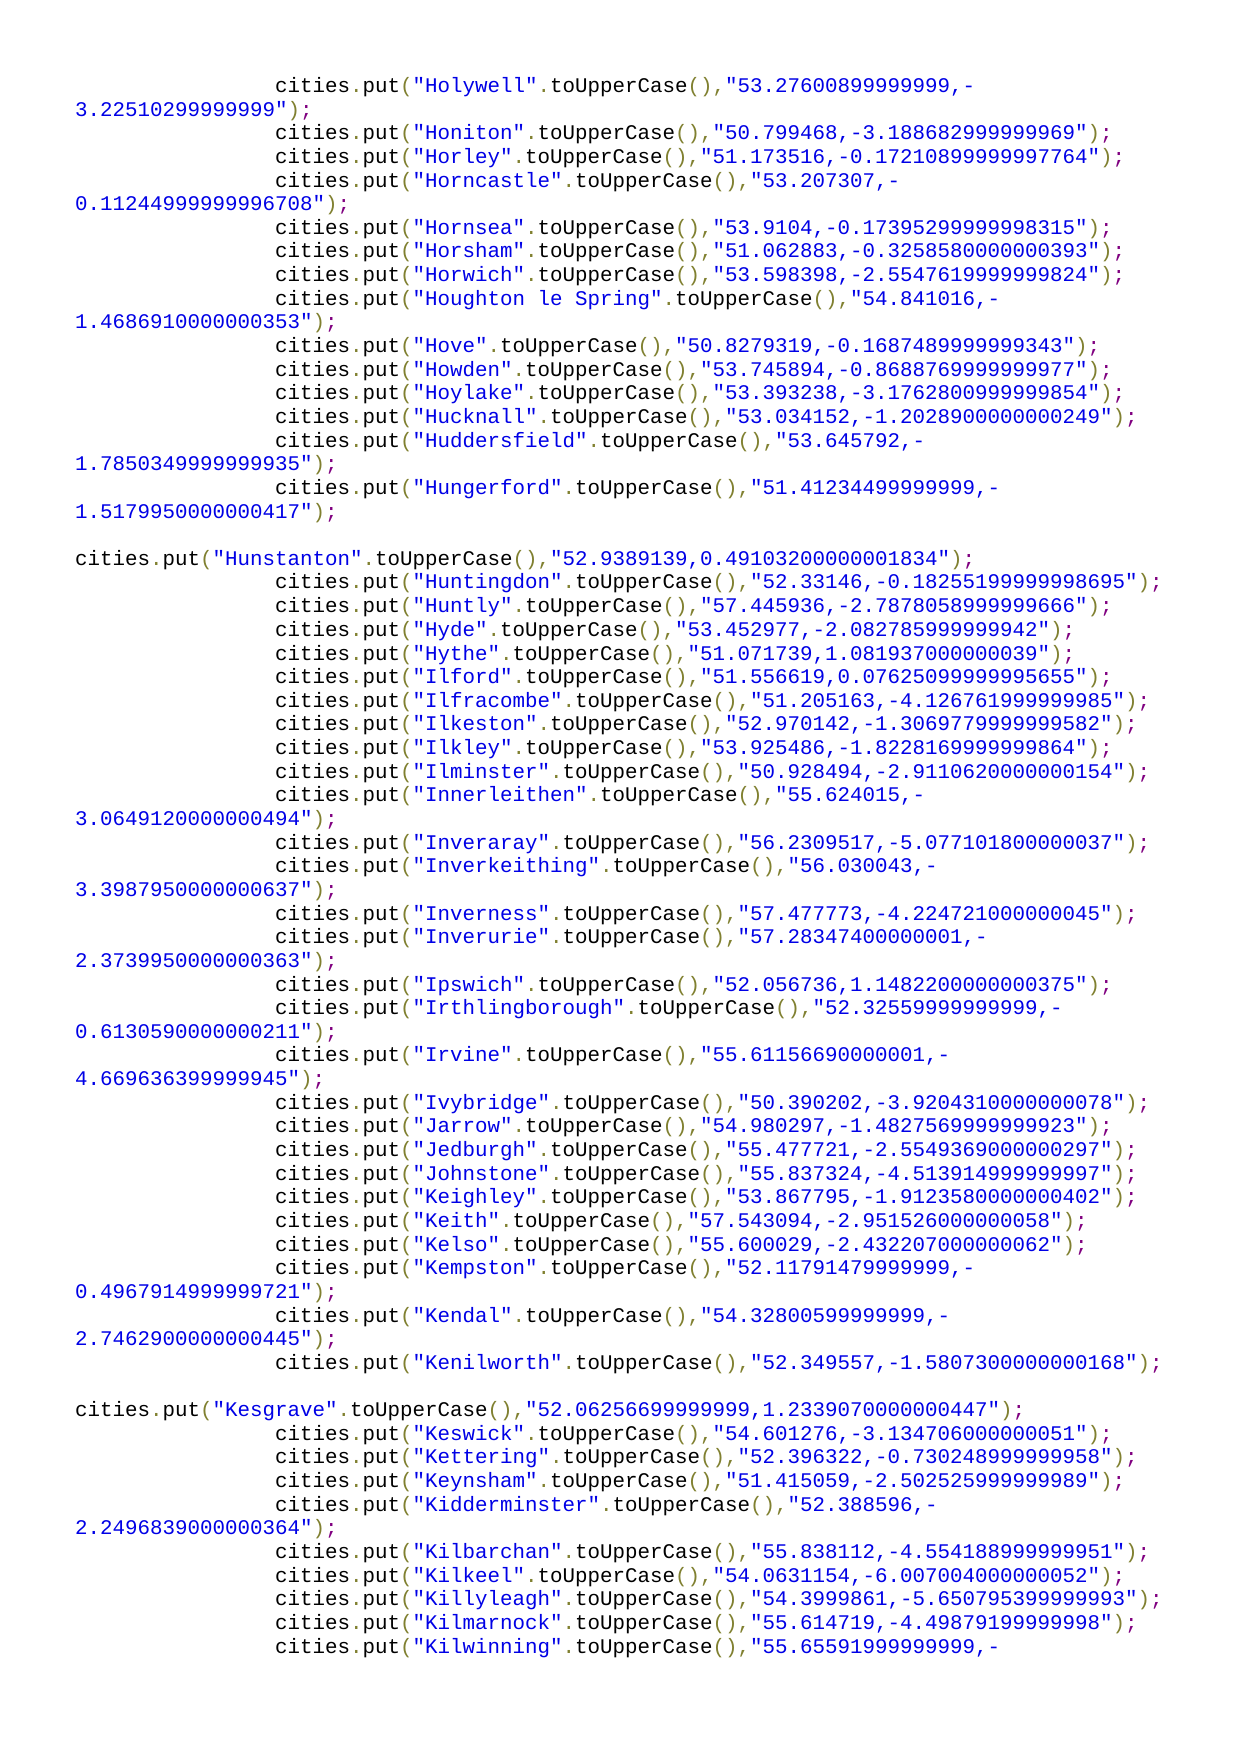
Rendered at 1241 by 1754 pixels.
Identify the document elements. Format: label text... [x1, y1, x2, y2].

text cities.put("Ilfracombe".toUpperCase(),"51.205163,-4.126761999999985"); [75, 690, 1165, 713]
text cities.put("Kilmarnock".toUpperCase(),"55.614719,-4.49879199999998"); [75, 1612, 1165, 1636]
text cities.put("Ipswich".toUpperCase(),"52.056736,1.1482200000000375"); [75, 973, 1165, 997]
text cities.put("Kilbarchan".toUpperCase(),"55.838112,-4.554188999999951"); [75, 1541, 1165, 1565]
text cities.put("Horwich".toUpperCase(),"53.598398,-2.5547619999999824"); [75, 264, 1165, 288]
text cities.put("Hornsea".toUpperCase(),"53.9104,-0.17395299999998315"); [75, 217, 1165, 241]
text cities.put("Jedburgh".toUpperCase(),"55.477721,-2.5549369000000297"); [75, 1139, 1165, 1163]
text cities.put("Horsham".toUpperCase(),"51.062883,-0.3258580000000393"); [75, 241, 1165, 264]
text cities.put("Keswick".toUpperCase(),"54.601276,-3.134706000000051"); [75, 1423, 1165, 1446]
text cities.put("Irvine".toUpperCase(),"55.61156690000001,-4.669636399999945"); [75, 1044, 1165, 1092]
text cities.put("Hunstanton".toUpperCase(),"52.9389139,0.49103200000001834"); [75, 524, 1165, 572]
text cities.put("Hungerford".toUpperCase(),"51.41234499999999,-1.5179950000000417"); [75, 477, 1165, 524]
text cities.put("Huddersfield".toUpperCase(),"53.645792,-1.7850349999999935"); [75, 430, 1165, 477]
text cities.put("Kelso".toUpperCase(),"55.600029,-2.432207000000062"); [75, 1234, 1165, 1257]
text cities.put("Irthlingborough".toUpperCase(),"52.32559999999999,-0.6130590000000211"); [75, 997, 1165, 1044]
text cities.put("Inveraray".toUpperCase(),"56.2309517,-5.077101800000037"); [75, 832, 1165, 855]
text cities.put("Killyleagh".toUpperCase(),"54.3999861,-5.650795399999993"); [75, 1588, 1165, 1612]
text cities.put("Kidderminster".toUpperCase(),"52.388596,-2.2496839000000364"); [75, 1494, 1165, 1541]
text cities.put("Horley".toUpperCase(),"51.173516,-0.17210899999997764"); [75, 146, 1165, 169]
text cities.put("Innerleithen".toUpperCase(),"55.624015,-3.0649120000000494"); [75, 784, 1165, 832]
text cities.put("Ilford".toUpperCase(),"51.556619,0.07625099999995655"); [75, 666, 1165, 690]
text cities.put("Kettering".toUpperCase(),"52.396322,-0.730248999999958"); [75, 1446, 1165, 1470]
text cities.put("Keighley".toUpperCase(),"53.867795,-1.9123580000000402"); [75, 1186, 1165, 1210]
text cities.put("Ivybridge".toUpperCase(),"50.390202,-3.9204310000000078"); [75, 1092, 1165, 1115]
text cities.put("Kempston".toUpperCase(),"52.11791479999999,-0.4967914999999721"); [75, 1257, 1165, 1304]
text cities.put("Inverurie".toUpperCase(),"57.28347400000001,-2.3739950000000363"); [75, 926, 1165, 973]
text cities.put("Keynsham".toUpperCase(),"51.415059,-2.502525999999989"); [75, 1470, 1165, 1494]
text cities.put("Honiton".toUpperCase(),"50.799468,-3.188682999999969"); [75, 122, 1165, 146]
text cities.put("Huntingdon".toUpperCase(),"52.33146,-0.18255199999998695"); [75, 572, 1165, 595]
text cities.put("Hove".toUpperCase(),"50.8279319,-0.1687489999999343"); [75, 335, 1165, 359]
text cities.put("Kilwinning".toUpperCase(),"55.65591999999999,- [75, 1636, 1165, 1659]
text cities.put("Kenilworth".toUpperCase(),"52.349557,-1.5807300000000168"); [75, 1352, 1165, 1376]
text cities.put("Ilkeston".toUpperCase(),"52.970142,-1.3069779999999582"); [75, 713, 1165, 737]
text cities.put("Hyde".toUpperCase(),"53.452977,-2.082785999999942"); [75, 619, 1165, 642]
text cities.put("Kesgrave".toUpperCase(),"52.06256699999999,1.2339070000000447"); [75, 1376, 1165, 1423]
text cities.put("Jarrow".toUpperCase(),"54.980297,-1.4827569999999923"); [75, 1115, 1165, 1139]
text cities.put("Howden".toUpperCase(),"53.745894,-0.8688769999999977"); [75, 359, 1165, 382]
text cities.put("Keith".toUpperCase(),"57.543094,-2.951526000000058"); [75, 1210, 1165, 1234]
text cities.put("Inverkeithing".toUpperCase(),"56.030043,-3.3987950000000637"); [75, 855, 1165, 903]
text cities.put("Johnstone".toUpperCase(),"55.837324,-4.513914999999997"); [75, 1163, 1165, 1186]
text cities.put("Huntly".toUpperCase(),"57.445936,-2.7878058999999666"); [75, 595, 1165, 619]
text cities.put("Houghton le Spring".toUpperCase(),"54.841016,-1.4686910000000353"); [75, 288, 1165, 335]
text cities.put("Ilminster".toUpperCase(),"50.928494,-2.9110620000000154"); [75, 761, 1165, 784]
text cities.put("Holywell".toUpperCase(),"53.27600899999999,-3.22510299999999"); [75, 75, 1165, 122]
text cities.put("Kendal".toUpperCase(),"54.32800599999999,-2.7462900000000445"); [75, 1304, 1165, 1352]
text cities.put("Hoylake".toUpperCase(),"53.393238,-3.1762800999999854"); [75, 382, 1165, 406]
text cities.put("Hucknall".toUpperCase(),"53.034152,-1.2028900000000249"); [75, 406, 1165, 430]
text cities.put("Horncastle".toUpperCase(),"53.207307,-0.11244999999996708"); [75, 169, 1165, 217]
text cities.put("Kilkeel".toUpperCase(),"54.0631154,-6.007004000000052"); [75, 1565, 1165, 1588]
text cities.put("Ilkley".toUpperCase(),"53.925486,-1.8228169999999864"); [75, 737, 1165, 761]
text cities.put("Hythe".toUpperCase(),"51.071739,1.081937000000039"); [75, 642, 1165, 666]
text cities.put("Inverness".toUpperCase(),"57.477773,-4.224721000000045"); [75, 903, 1165, 926]
